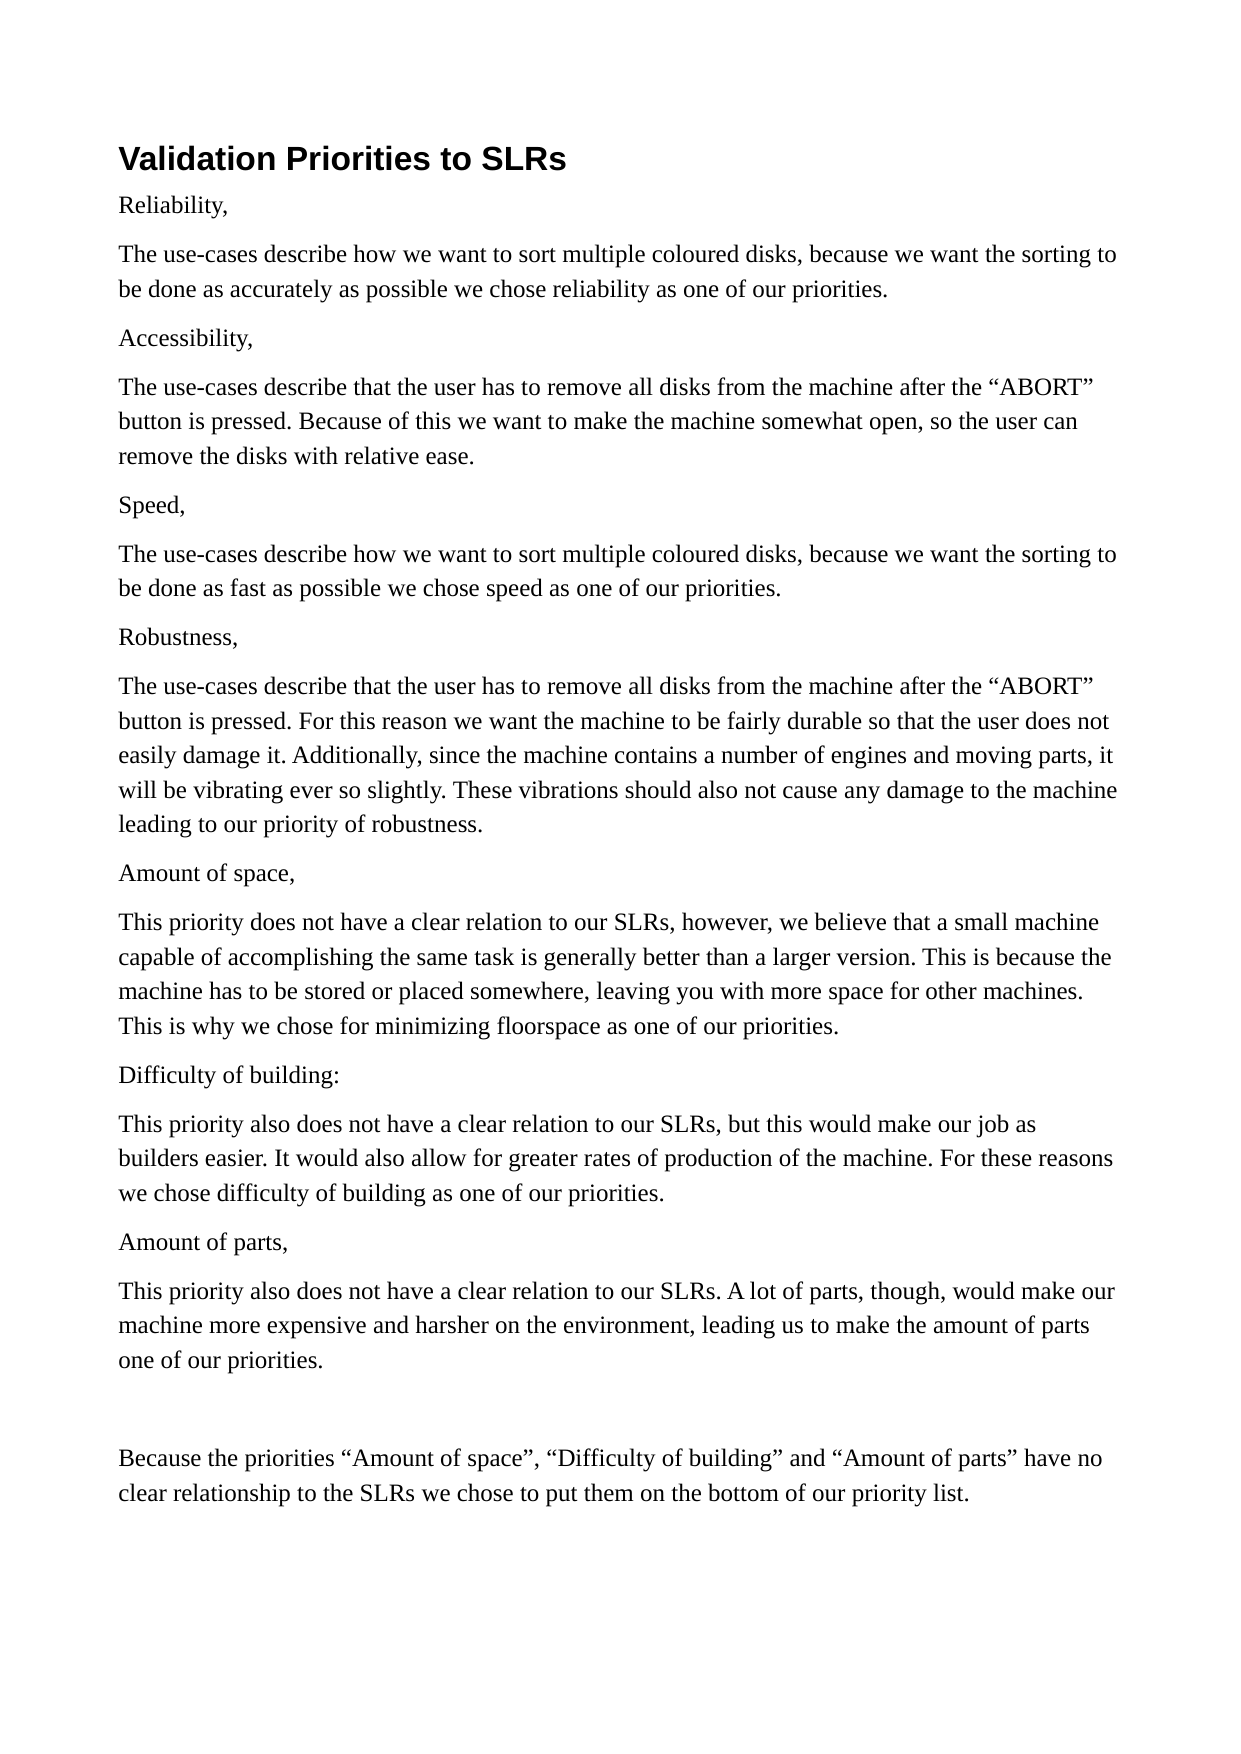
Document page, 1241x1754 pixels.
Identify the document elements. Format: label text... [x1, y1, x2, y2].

text Speed, [118, 490, 1122, 518]
text The use-cases describe that the user has to remove all disks from the machine after the “ABORT” button is pressed. For this reason we want the machine to be fairly durable so that the user does not easily damage it. Additionally, since the machine contains a number of engines and moving parts, it will be vibrating ever so slightly. These vibrations should also not cause any damage to the machine leading to our priority of robustness. [118, 671, 1122, 838]
text The use-cases describe how we want to sort multiple coloured disks, because we want the sorting to be done as fast as possible we chose speed as one of our priorities. [118, 539, 1122, 602]
text Reliability, [118, 190, 1122, 219]
text Robustness, [118, 622, 1122, 651]
text Amount of space, [118, 858, 1122, 887]
text This priority also does not have a clear relation to our SLRs. A lot of parts, though, would make our machine more expensive and harsher on the environment, leading us to make the amount of parts one of our priorities. [118, 1276, 1122, 1374]
text The use-cases describe that the user has to remove all disks from the machine after the “ABORT” button is pressed. Because of this we want to make the machine somewhat open, so the user can remove the disks with relative ease. [118, 372, 1122, 469]
text Accessibility, [118, 323, 1122, 351]
text Because the priorities “Amount of space”, “Difficulty of building” and “Amount of parts” have no clear relationship to the SLRs we chose to put them on the bottom of our priority list. [118, 1443, 1122, 1506]
text Difficulty of building: [118, 1060, 1122, 1089]
text This priority does not have a clear relation to our SLRs, however, we believe that a small machine capable of accomplishing the same task is generally better than a larger version. This is because the machine has to be stored or placed somewhere, leaving you with more space for other machines. This is why we chose for minimizing floorspace as one of our priorities. [118, 907, 1122, 1040]
text This priority also does not have a clear relation to our SLRs, but this would make our job as builders easier. It would also allow for greater rates of production of the machine. For these reasons we chose difficulty of building as one of our priorities. [118, 1109, 1122, 1207]
subtitle Validation Priorities to SLRs [118, 139, 1122, 178]
text Amount of parts, [118, 1227, 1122, 1256]
text The use-cases describe how we want to sort multiple coloured disks, because we want the sorting to be done as accurately as possible we chose reliability as one of our priorities. [118, 239, 1122, 302]
